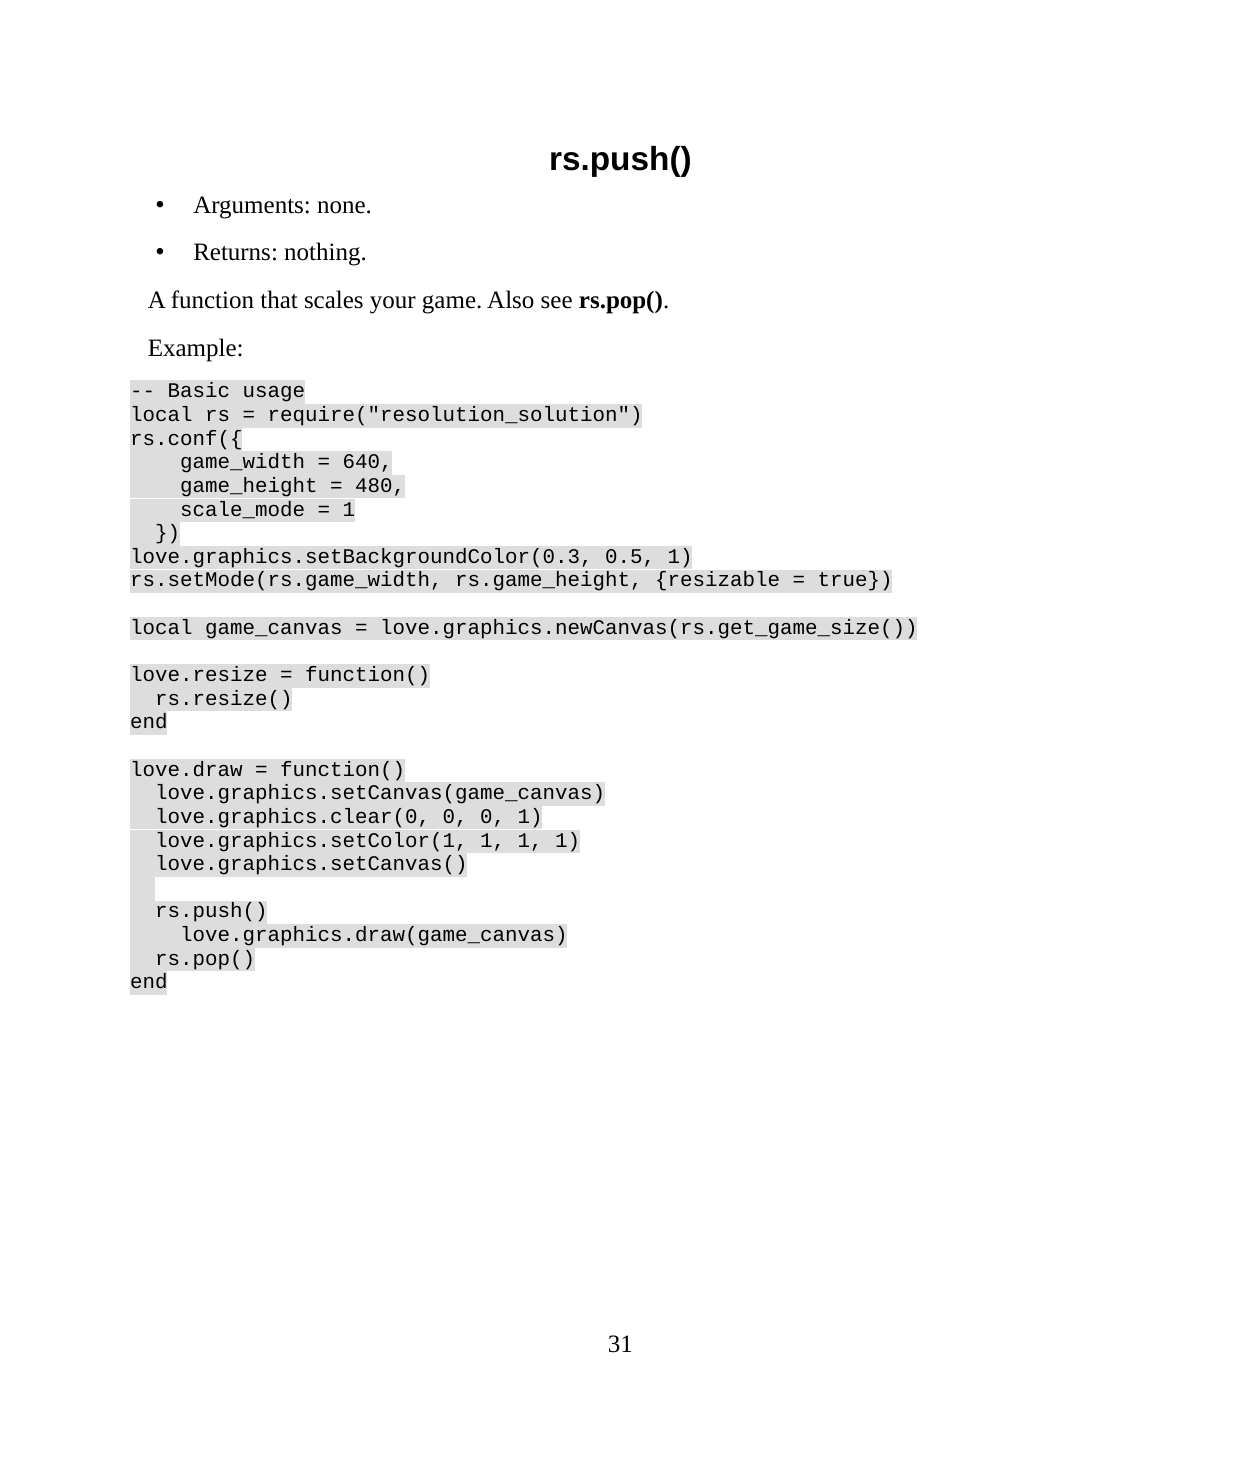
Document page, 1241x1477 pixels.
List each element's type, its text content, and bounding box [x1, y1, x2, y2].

text love.draw = function() [405, 759, 1110, 782]
list Arguments: none. [156, 190, 1122, 219]
text end [167, 971, 1110, 995]
text game_width = 640, [392, 451, 1110, 475]
subtitle rs.push() [118, 139, 1122, 177]
text A function that scales your game. Also see rs.pop(). [118, 285, 1122, 314]
list Returns: nothing. [156, 237, 1122, 266]
text end [167, 711, 1110, 735]
text love.graphics.setBackgroundColor(0.3, 0.5, 1) [692, 546, 1110, 569]
text -- Basic usage [305, 380, 1110, 404]
text love.graphics.draw(game_canvas) [567, 924, 1110, 948]
text rs.setMode(rs.game_width, rs.game_height, {resizable = true}) [130, 569, 1110, 593]
text rs.pop() [255, 948, 1110, 971]
text love.resize = function() [430, 664, 1110, 688]
text love.graphics.clear(0, 0, 0, 1) [542, 806, 1110, 829]
text local game_canvas = love.graphics.newCanvas(rs.get_game_size()) [917, 617, 1110, 640]
text local rs = require("resolution_solution") [642, 404, 1110, 428]
text Example: [118, 333, 1122, 361]
text love.graphics.setColor(1, 1, 1, 1) [130, 829, 1110, 853]
text rs.conf({ [242, 428, 1110, 451]
text }) [180, 522, 1110, 546]
text rs.push() [267, 901, 1110, 924]
text rs.resize() [292, 688, 1110, 711]
text scale_mode = 1 [130, 498, 1110, 522]
text love.graphics.setCanvas() [467, 853, 1110, 877]
text game_height = 480, [405, 475, 1110, 498]
text love.graphics.setCanvas(game_canvas) [605, 782, 1110, 806]
